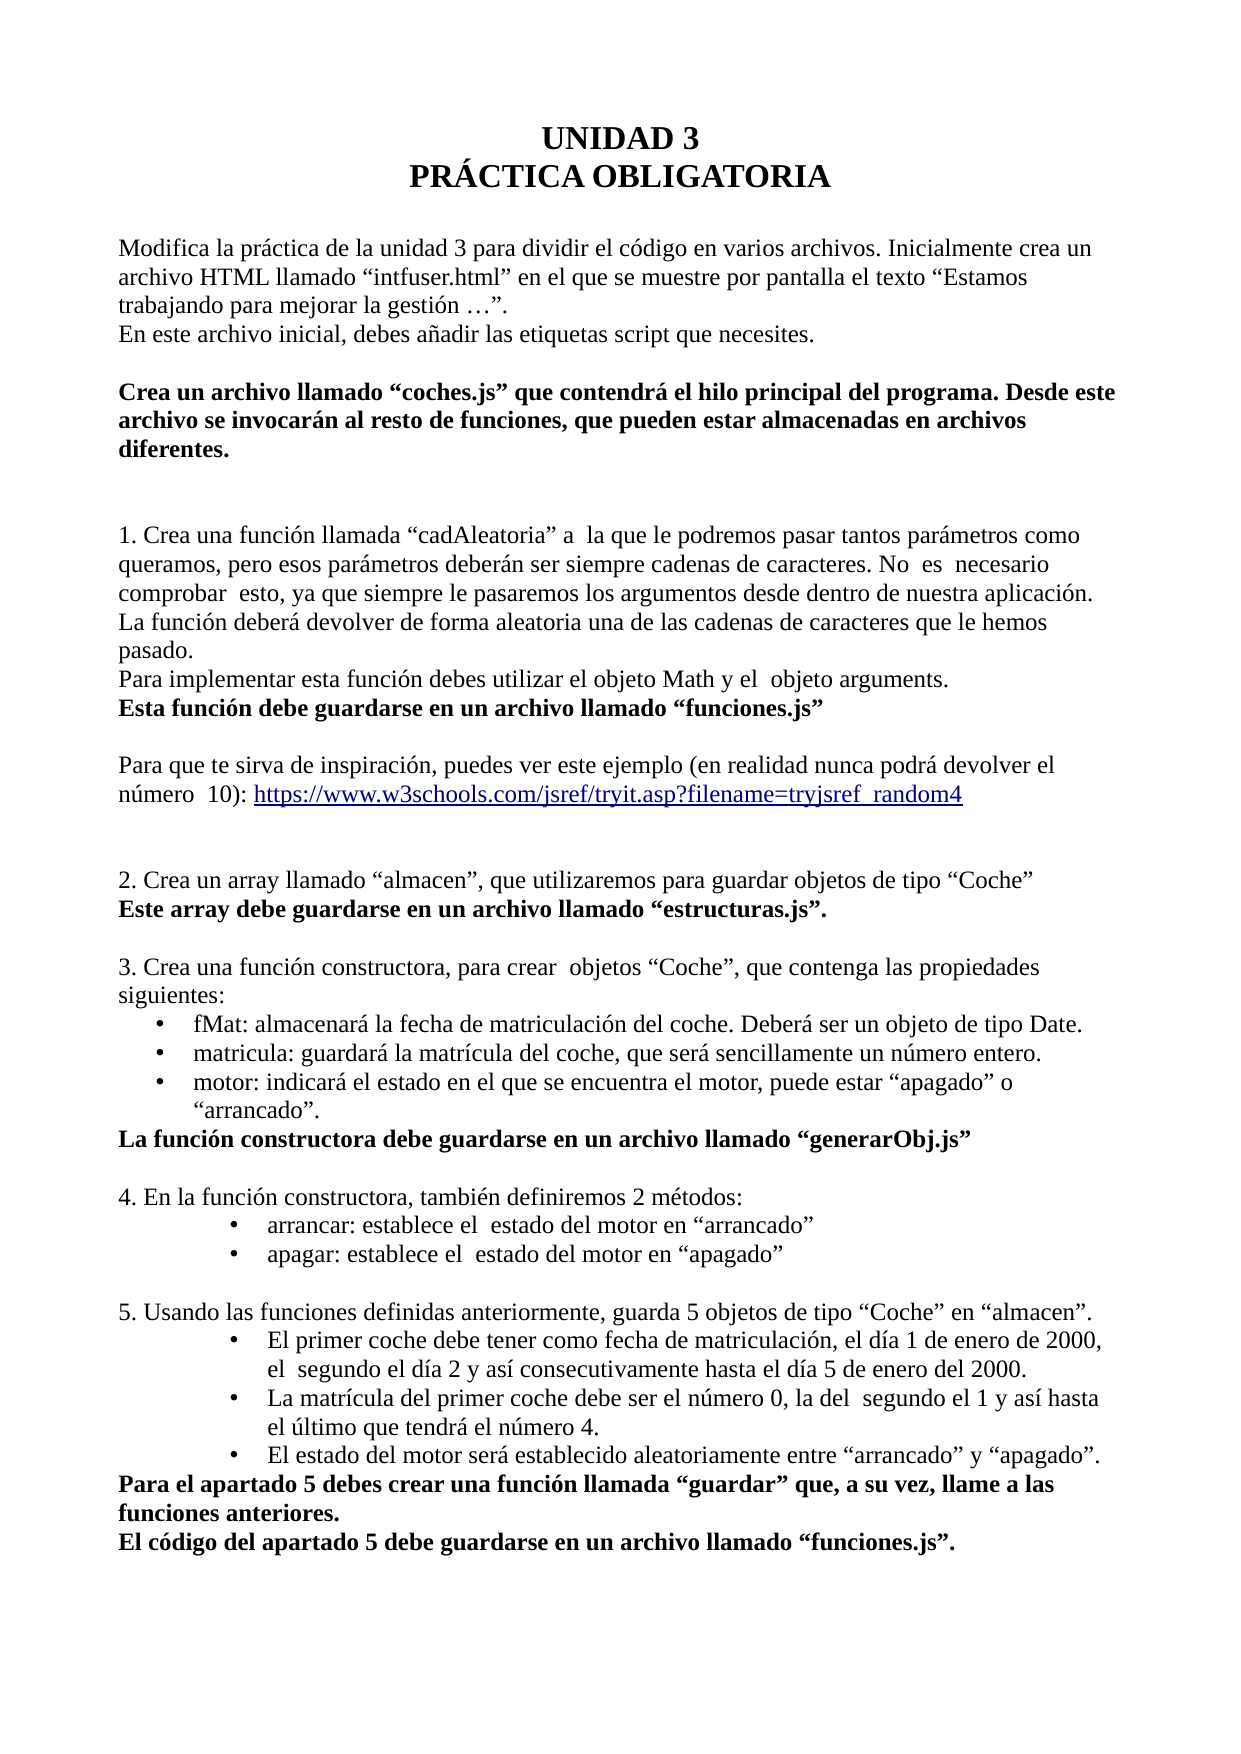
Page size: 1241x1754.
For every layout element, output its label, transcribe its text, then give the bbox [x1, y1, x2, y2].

list arrancar: establece el estado del motor en “arrancado” [229, 1211, 1122, 1239]
list matricula: guardará la matrícula del coche, que será sencillamente un número entero. [156, 1038, 1122, 1067]
list El primer coche debe tener como fecha de matriculación, el día 1 de enero de 2000, el segundo el día 2 y así consecutivamente hasta el día 5 de enero del 2000. [229, 1326, 1122, 1383]
text El código del apartado 5 debe guardarse en un archivo llamado “funciones.js”. [118, 1527, 1122, 1556]
text 4. En la función constructora, también definiremos 2 métodos: [118, 1182, 1122, 1211]
list apagar: establece el estado del motor en “apagado” [229, 1239, 1122, 1268]
list fMat: almacenará la fecha de matriculación del coche. Deberá ser un objeto de tipo Date. [156, 1009, 1122, 1038]
text UNIDAD 3 [118, 118, 1122, 156]
text Modifica la práctica de la unidad 3 para dividir el código en varios archivos. Inicialmente crea un archivo HTML llamado “intfuser.html” en el que se muestre por pantalla el texto “Estamos trabajando para mejorar la gestión …”. [118, 233, 1122, 319]
list El estado del motor será establecido aleatoriamente entre “arrancado” y “apagado”. [229, 1441, 1122, 1469]
text Para que te sirva de inspiración, puedes ver este ejemplo (en realidad nunca podrá devolver el número 10): https://www.w3schools.com/jsref/tryit.asp?filename=tryjsref_random4 [118, 751, 1122, 808]
text 1. Crea una función llamada “cadAleatoria” a la que le podremos pasar tantos parámetros como queramos, pero esos parámetros deberán ser siempre cadenas de caracteres. No es necesario comprobar esto, ya que siempre le pasaremos los argumentos desde dentro de nuestra aplicación. [118, 521, 1122, 607]
text 2. Crea un array llamado “almacen”, que utilizaremos para guardar objetos de tipo “Coche” [118, 866, 1122, 894]
text Para el apartado 5 debes crear una función llamada “guardar” que, a su vez, llame a las funciones anteriores. [118, 1469, 1122, 1527]
list motor: indicará el estado en el que se encuentra el motor, puede estar “apagado” o “arrancado”. [156, 1067, 1122, 1124]
text Para implementar esta función debes utilizar el objeto Math y el objeto arguments. [118, 664, 1122, 693]
text 5. Usando las funciones definidas anteriormente, guarda 5 objetos de tipo “Coche” en “almacen”. [118, 1297, 1122, 1326]
text 3. Crea una función constructora, para crear objetos “Coche”, que contenga las propiedades siguientes: [118, 952, 1122, 1009]
list La matrícula del primer coche debe ser el número 0, la del segundo el 1 y así hasta el último que tendrá el número 4. [229, 1383, 1122, 1441]
text La función deberá devolver de forma aleatoria una de las cadenas de caracteres que le hemos pasado. [118, 607, 1122, 664]
text Crea un archivo llamado “coches.js” que contendrá el hilo principal del programa. Desde este archivo se invocarán al resto de funciones, que pueden estar almacenadas en archivos diferentes. [118, 377, 1122, 463]
text Esta función debe guardarse en un archivo llamado “funciones.js” [118, 693, 1122, 722]
text Este array debe guardarse en un archivo llamado “estructuras.js”. [118, 894, 1122, 923]
text En este archivo inicial, debes añadir las etiquetas script que necesites. [118, 319, 1122, 348]
text PRÁCTICA OBLIGATORIA [118, 156, 1122, 195]
text La función constructora debe guardarse en un archivo llamado “generarObj.js” [118, 1124, 1122, 1153]
